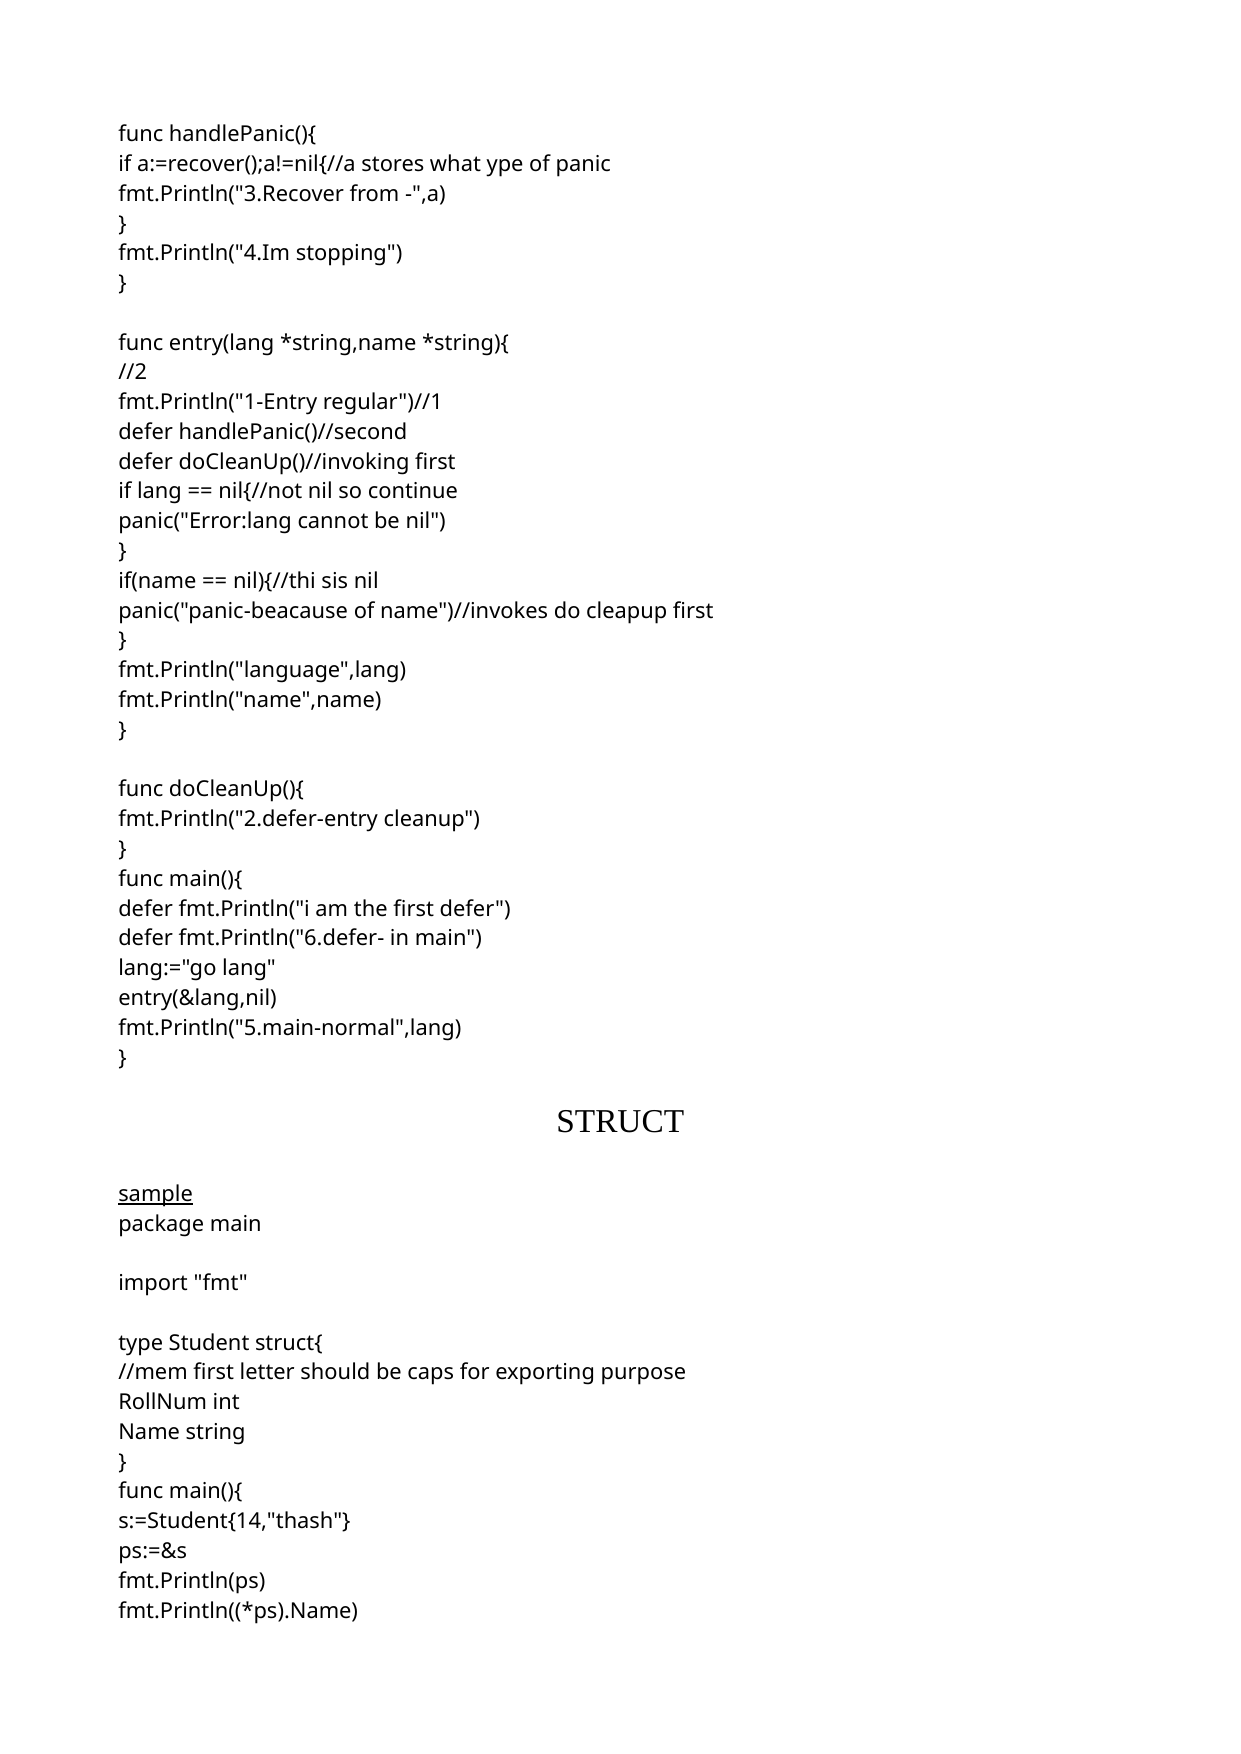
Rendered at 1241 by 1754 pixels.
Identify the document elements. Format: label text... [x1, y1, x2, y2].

text defer doCleanUp()//invoking first [118, 446, 1122, 476]
text if lang == nil{//not nil so continue [118, 476, 1122, 505]
text } [118, 207, 1122, 237]
text fmt.Println("5.main-normal",lang) [118, 1012, 1122, 1041]
text func main(){ [118, 1475, 1122, 1505]
text } [118, 535, 1122, 565]
text panic("panic-beacause of name")//invokes do cleapup first [118, 595, 1122, 624]
text func main(){ [118, 863, 1122, 892]
text fmt.Println(ps) [118, 1565, 1122, 1594]
text STRUCT [118, 1101, 1122, 1139]
text entry(&lang,nil) [118, 982, 1122, 1012]
text package main [118, 1207, 1122, 1237]
text } [118, 1041, 1122, 1071]
text } [118, 624, 1122, 654]
text fmt.Println("2.defer-entry cleanup") [118, 803, 1122, 833]
text } [118, 833, 1122, 863]
text Name string [118, 1416, 1122, 1446]
text //mem first letter should be caps for exporting purpose [118, 1356, 1122, 1386]
text defer handlePanic()//second [118, 416, 1122, 446]
text fmt.Println("4.Im stopping") [118, 237, 1122, 267]
text import "fmt" [118, 1267, 1122, 1297]
text func handlePanic(){ [118, 118, 1122, 148]
text fmt.Println("1-Entry regular")//1 [118, 386, 1122, 416]
text } [118, 1446, 1122, 1475]
text sample [118, 1178, 1122, 1207]
text defer fmt.Println("6.defer- in main") [118, 922, 1122, 952]
text //2 [118, 356, 1122, 386]
text func entry(lang *string,name *string){ [118, 327, 1122, 356]
text fmt.Println("name",name) [118, 684, 1122, 714]
text if a:=recover();a!=nil{//a stores what ype of panic [118, 148, 1122, 178]
text ps:=&s [118, 1535, 1122, 1565]
text fmt.Println("language",lang) [118, 654, 1122, 684]
text fmt.Println("3.Recover from -",a) [118, 178, 1122, 207]
text func doCleanUp(){ [118, 773, 1122, 803]
text type Student struct{ [118, 1326, 1122, 1356]
text RollNum int [118, 1386, 1122, 1416]
text s:=Student{14,"thash"} [118, 1505, 1122, 1535]
text lang:="go lang" [118, 952, 1122, 982]
text defer fmt.Println("i am the first defer") [118, 892, 1122, 922]
text } [118, 714, 1122, 744]
text if(name == nil){//thi sis nil [118, 565, 1122, 595]
text } [118, 267, 1122, 297]
text panic("Error:lang cannot be nil") [118, 505, 1122, 535]
text fmt.Println((*ps).Name) [118, 1594, 1122, 1624]
